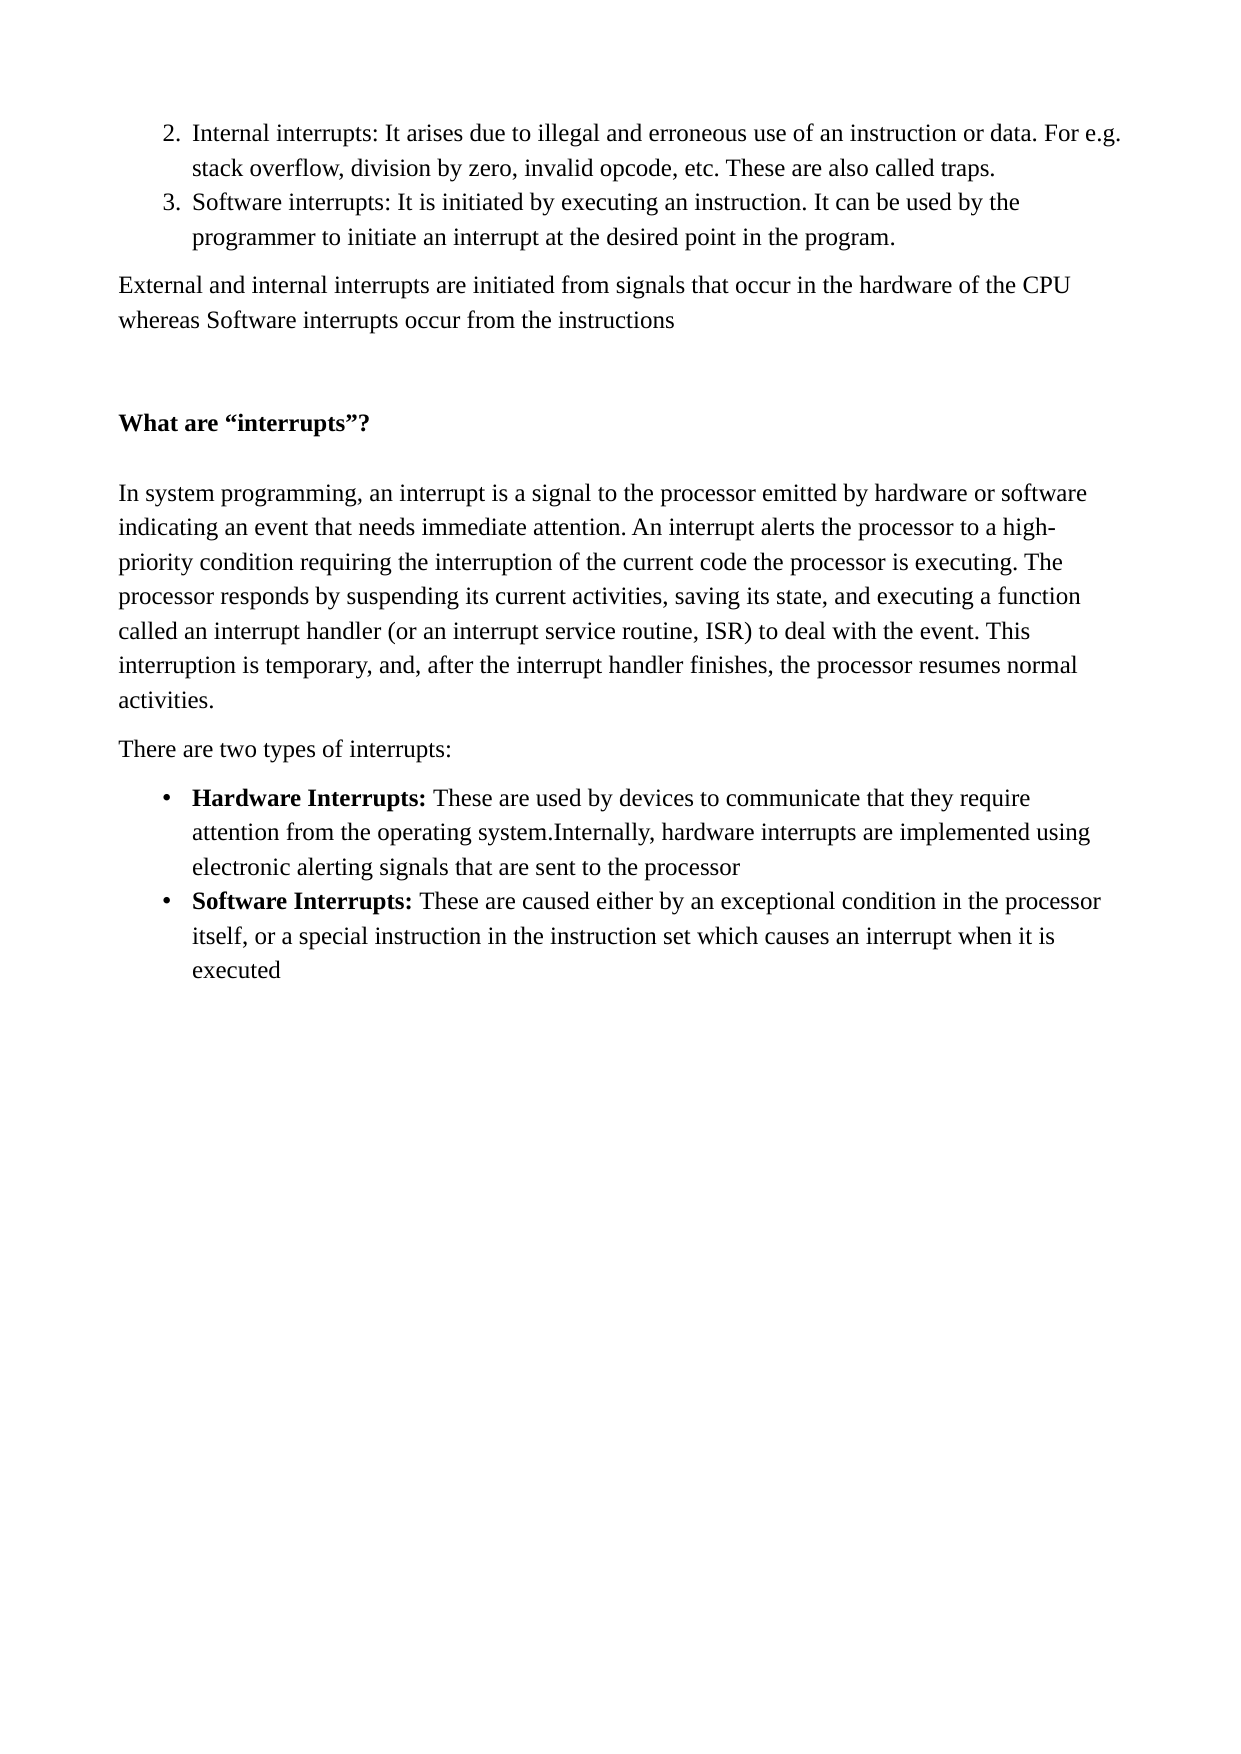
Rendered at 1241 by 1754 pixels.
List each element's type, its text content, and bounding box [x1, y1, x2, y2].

subtitle What are “interrupts”? [118, 408, 1122, 437]
list Hardware Interrupts: These are used by devices to communicate that they require attention from the operating system.Internally, hardware interrupts are implemented using electronic alerting signals that are sent to the processor [162, 783, 1122, 881]
text External and internal interrupts are initiated from signals that occur in the hardware of the CPU whereas Software interrupts occur from the instructions [118, 271, 1122, 334]
text There are two types of interrupts: [118, 734, 1122, 763]
text In system programming, an interrupt is a signal to the processor emitted by hardware or software indicating an event that needs immediate attention. An interrupt alerts the processor to a high-priority condition requiring the interruption of the current code the processor is executing. The processor responds by suspending its current activities, saving its state, and executing a function called an interrupt handler (or an interrupt service routine, ISR) to deal with the event. This interruption is temporary, and, after the interrupt handler finishes, the processor resumes normal activities. [118, 478, 1122, 713]
list Software Interrupts: These are caused either by an exceptional condition in the processor itself, or a special instruction in the instruction set which causes an interrupt when it is executed [162, 886, 1122, 984]
list Software interrupts: It is initiated by executing an instruction. It can be used by the programmer to initiate an interrupt at the desired point in the program. [162, 187, 1122, 250]
list Internal interrupts: It arises due to illegal and erroneous use of an instruction or data. For e.g. stack overflow, division by zero, invalid opcode, etc. These are also called traps. [162, 118, 1122, 181]
